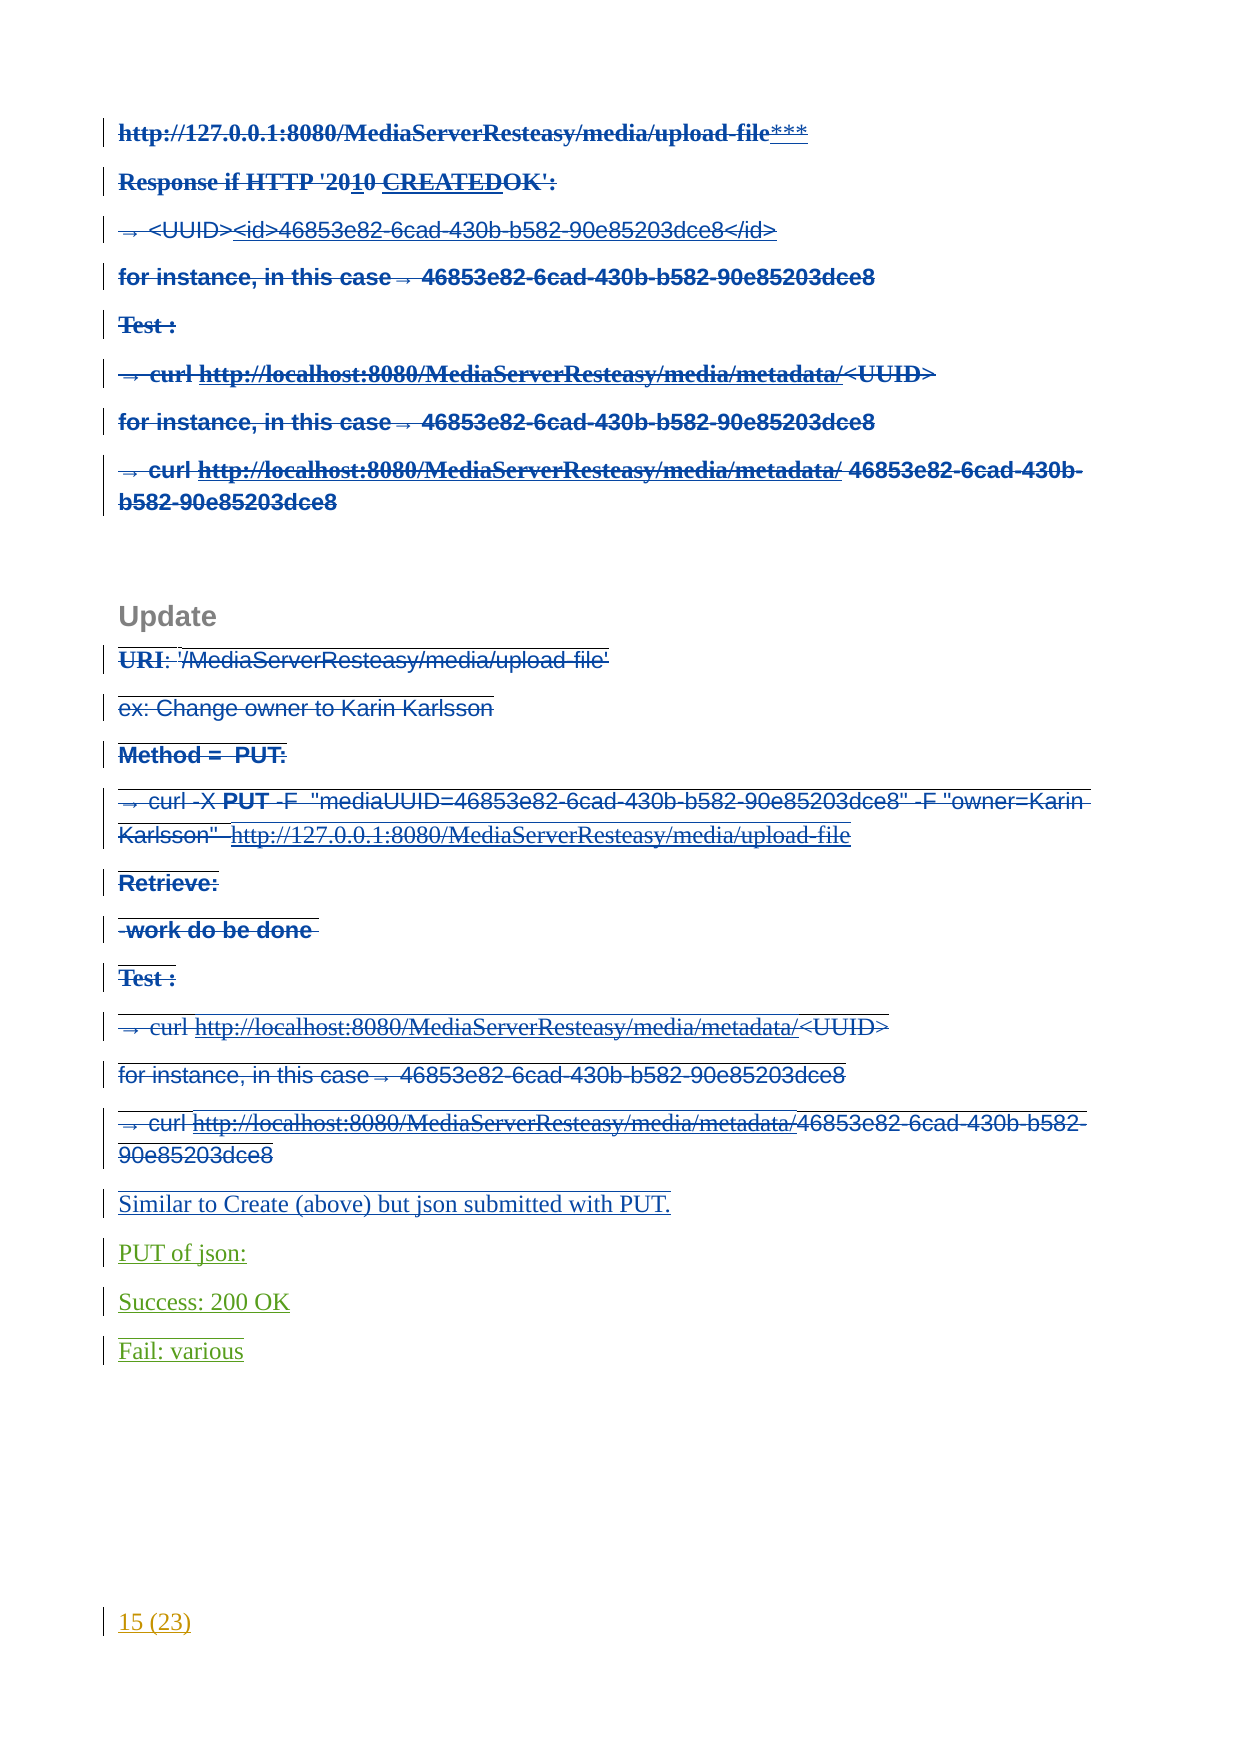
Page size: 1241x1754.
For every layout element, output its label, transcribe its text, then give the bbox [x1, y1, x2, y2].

text http://127.0.0.1:8080/MediaServerResteasy/media/upload-file*** [118, 118, 1122, 147]
text → curl http://localhost:8080/MediaServerResteasy/media/metadata/<UUID> [118, 359, 1122, 388]
subtitle Update [118, 599, 1122, 633]
text Similar to Create (above) but json submitted with PUT. [118, 645, 1122, 674]
text Success: 200 OK [118, 1287, 1122, 1316]
text PUT of json: [118, 1238, 1122, 1267]
text → curl http://localhost:8080/MediaServerResteasy/media/metadata/ 46853e82-6cad-430b-b582-90e85203dce8 [118, 455, 1122, 516]
text Fail: various [118, 1336, 1122, 1365]
text for instance, in this case→ 46853e82-6cad-430b-b582-90e85203dce8 [118, 408, 1122, 435]
text Test : [118, 310, 1122, 338]
text for instance, in this case→ 46853e82-6cad-430b-b582-90e85203dce8 [118, 263, 1122, 290]
text Response if HTTP '201 CREATED': [118, 167, 1122, 196]
text → <id>46853e82-6cad-430b-b582-90e85203dce8</id> [118, 216, 1122, 243]
